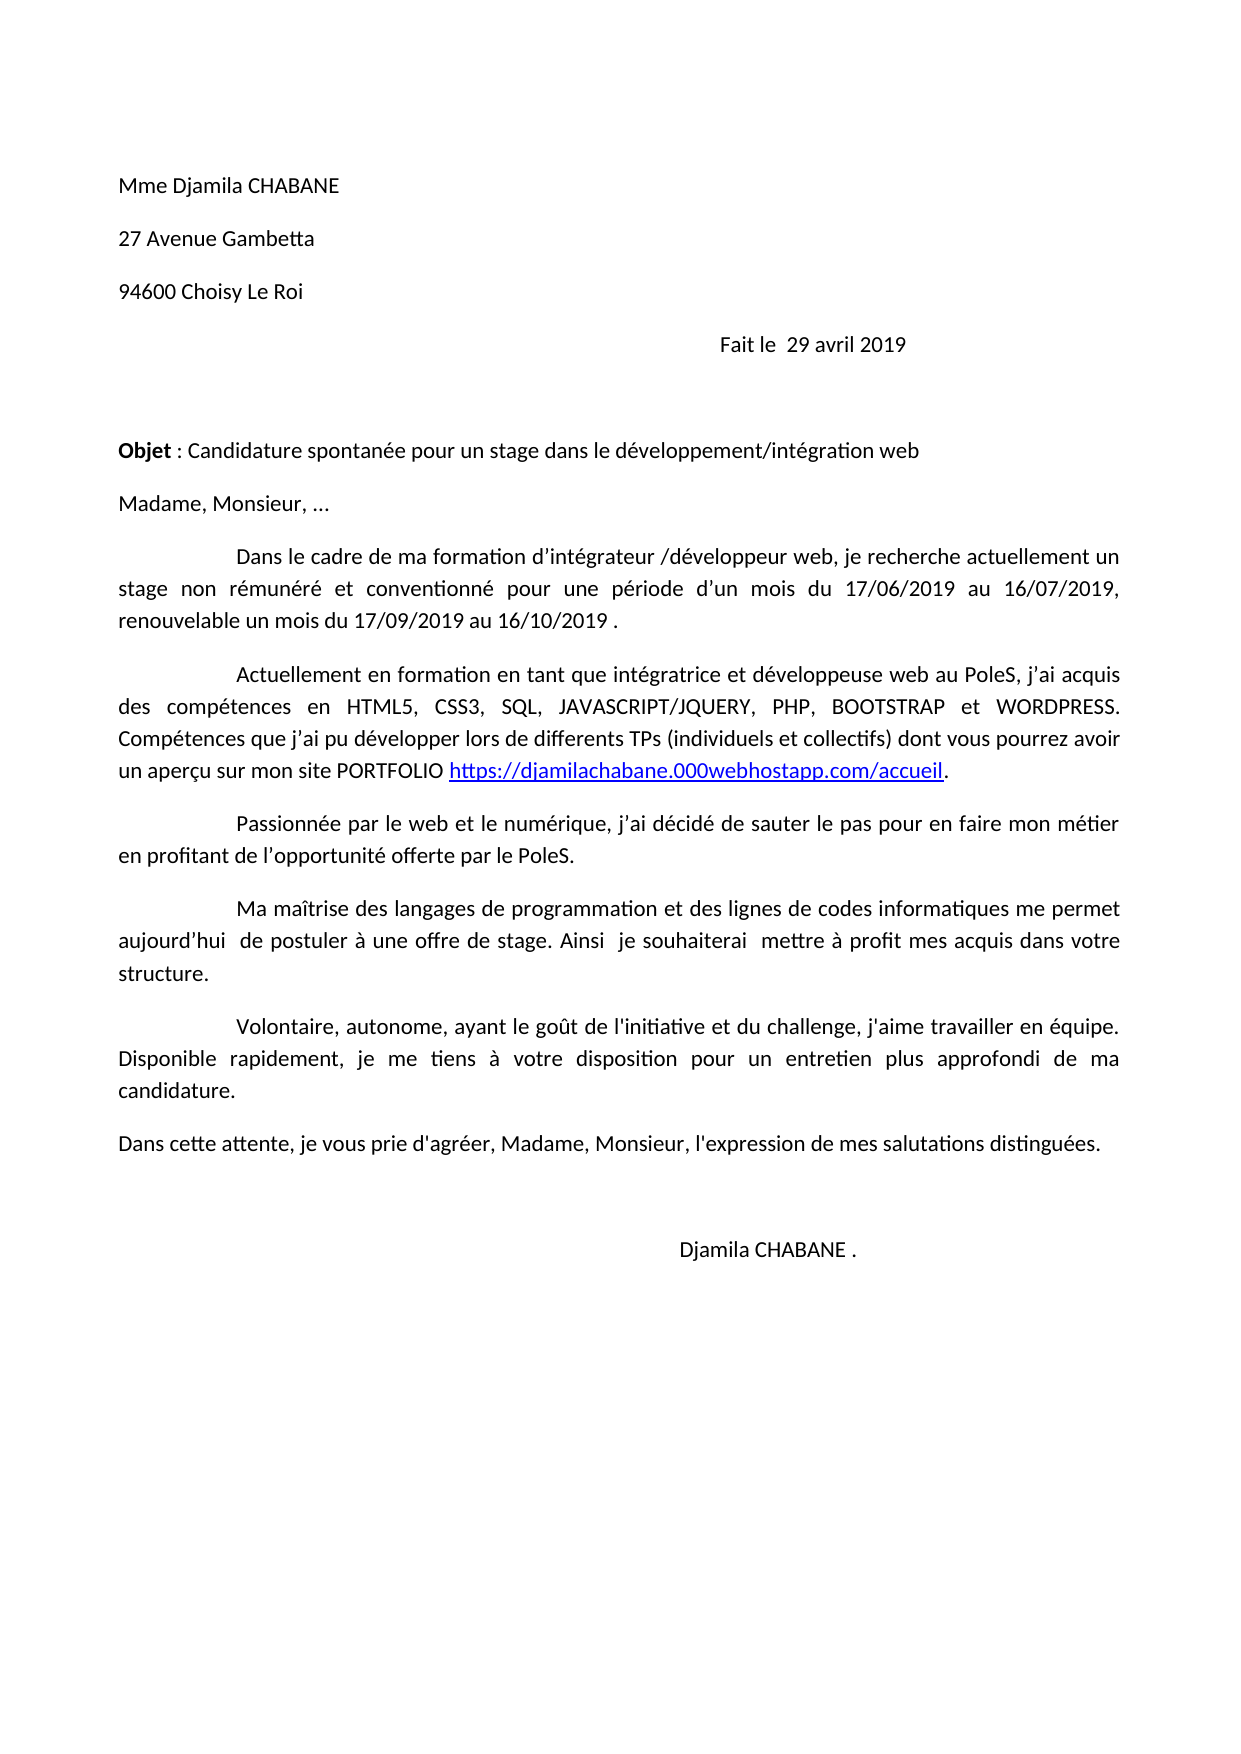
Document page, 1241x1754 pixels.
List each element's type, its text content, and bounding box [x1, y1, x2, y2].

text Dans le cadre de ma formation d’intégrateur /développeur web, je recherche actuellement un stage non rémunéré et conventionné pour une période d’un mois du 17/06/2019 au 16/07/2019, renouvelable un mois du 17/09/2019 au 16/10/2019 . [118, 542, 1122, 635]
text 27 Avenue Gambetta [118, 224, 1122, 252]
text Actuellement en formation en tant que intégratrice et développeuse web au PoleS, j’ai acquis des compétences en HTML5, CSS3, SQL, JAVASCRIPT/JQUERY, PHP, BOOTSTRAP et WORDPRESS. Compétences que j’ai pu développer lors de differents TPs (individuels et collectifs) dont vous pourrez avoir un aperçu sur mon site PORTFOLIO https://djamilachabane.000webhostapp.com/accueil. [118, 660, 1122, 784]
text Djamila CHABANE . [118, 1235, 1122, 1263]
text Ma maîtrise des langages de programmation et des lignes de codes informatiques me permet aujourd’hui de postuler à une offre de stage. Ainsi je souhaiterai mettre à profit mes acquis dans votre structure. [118, 894, 1122, 987]
text Passionnée par le web et le numérique, j’ai décidé de sauter le pas pour en faire mon métier en profitant de l’opportunité offerte par le PoleS. [118, 809, 1122, 869]
text Mme Djamila CHABANE [118, 171, 1122, 199]
text 94600 Choisy Le Roi [118, 277, 1122, 305]
text Objet : Candidature spontanée pour un stage dans le développement/intégration web [118, 436, 1122, 464]
text Dans cette attente, je vous prie d'agréer, Madame, Monsieur, l'expression de mes salutations distinguées. [118, 1129, 1122, 1157]
text Madame, Monsieur, ... [118, 489, 1122, 517]
text Fait le 29 avril 2019 [118, 330, 1122, 358]
text Volontaire, autonome, ayant le goût de l'initiative et du challenge, j'aime travailler en équipe. Disponible rapidement, je me tiens à votre disposition pour un entretien plus approfondi de ma candidature. [118, 1012, 1122, 1104]
